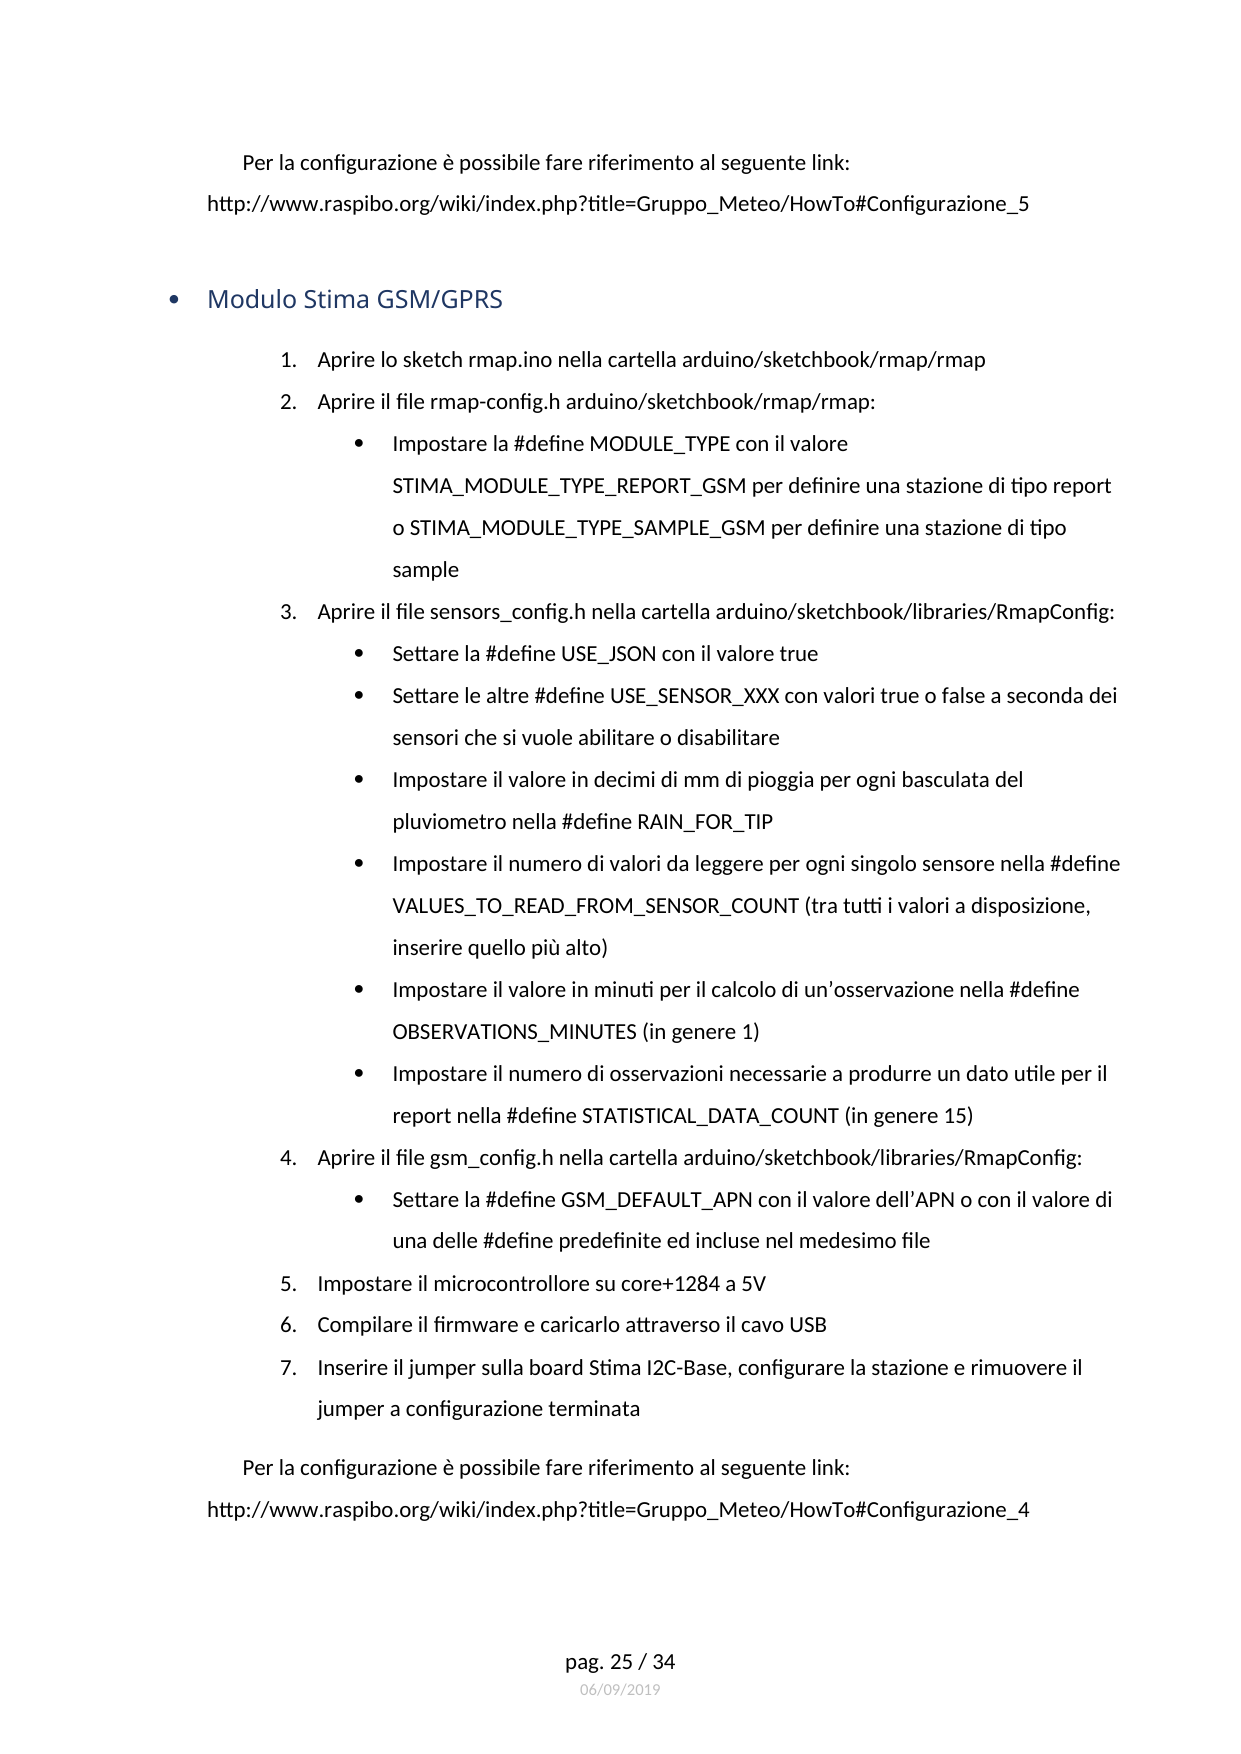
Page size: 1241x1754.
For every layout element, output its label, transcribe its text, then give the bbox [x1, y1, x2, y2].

text Per la configurazione è possibile fare riferimento al seguente link: http://www.raspibo.org/wiki/index.php?title=Gruppo_Meteo/HowTo#Configurazione_4 [207, 1453, 1122, 1523]
list Impostare la #define MODULE_TYPE con il valore STIMA_MODULE_TYPE_REPORT_GSM per definire una stazione di tipo report o STIMA_MODULE_TYPE_SAMPLE_GSM per definire una stazione di tipo sample [355, 429, 1122, 583]
list Inserire il jumper sulla board Stima I2C-Base, configurare la stazione e rimuovere il jumper a configurazione terminata [280, 1353, 1122, 1423]
list Aprire il file gsm_config.h nella cartella arduino/sketchbook/libraries/RmapConfig: [280, 1143, 1122, 1171]
list Aprire il file sensors_config.h nella cartella arduino/sketchbook/libraries/RmapConfig: [280, 597, 1122, 625]
list Compilare il firmware e caricarlo attraverso il cavo USB [280, 1311, 1122, 1339]
list Impostare il numero di valori da leggere per ogni singolo sensore nella #define VALUES_TO_READ_FROM_SENSOR_COUNT (tra tutti i valori a disposizione, inserire quello più alto) [355, 849, 1122, 961]
list Aprire il file rmap-config.h arduino/sketchbook/rmap/rmap: [280, 387, 1122, 415]
list Impostare il microcontrollore su core+1284 a 5V [280, 1269, 1122, 1297]
list Aprire lo sketch rmap.ino nella cartella arduino/sketchbook/rmap/rmap [280, 345, 1122, 373]
list Impostare il numero di osservazioni necessarie a produrre un dato utile per il report nella #define STATISTICAL_DATA_COUNT (in genere 15) [355, 1059, 1122, 1129]
list Impostare il valore in decimi di mm di pioggia per ogni basculata del pluviometro nella #define RAIN_FOR_TIP [355, 765, 1122, 835]
list Impostare il valore in minuti per il calcolo di un’osservazione nella #define OBSERVATIONS_MINUTES (in genere 1) [355, 975, 1122, 1045]
list Settare le altre #define USE_SENSOR_XXX con valori true o false a seconda dei sensori che si vuole abilitare o disabilitare [355, 681, 1122, 751]
subtitle Modulo Stima GSM/GPRS [169, 282, 1122, 316]
list Settare la #define USE_JSON con il valore true [355, 639, 1122, 667]
list Settare la #define GSM_DEFAULT_APN con il valore dell’APN o con il valore di una delle #define predefinite ed incluse nel medesimo file [355, 1185, 1122, 1255]
text Per la configurazione è possibile fare riferimento al seguente link: http://www.raspibo.org/wiki/index.php?title=Gruppo_Meteo/HowTo#Configurazione_5 [207, 148, 1122, 218]
